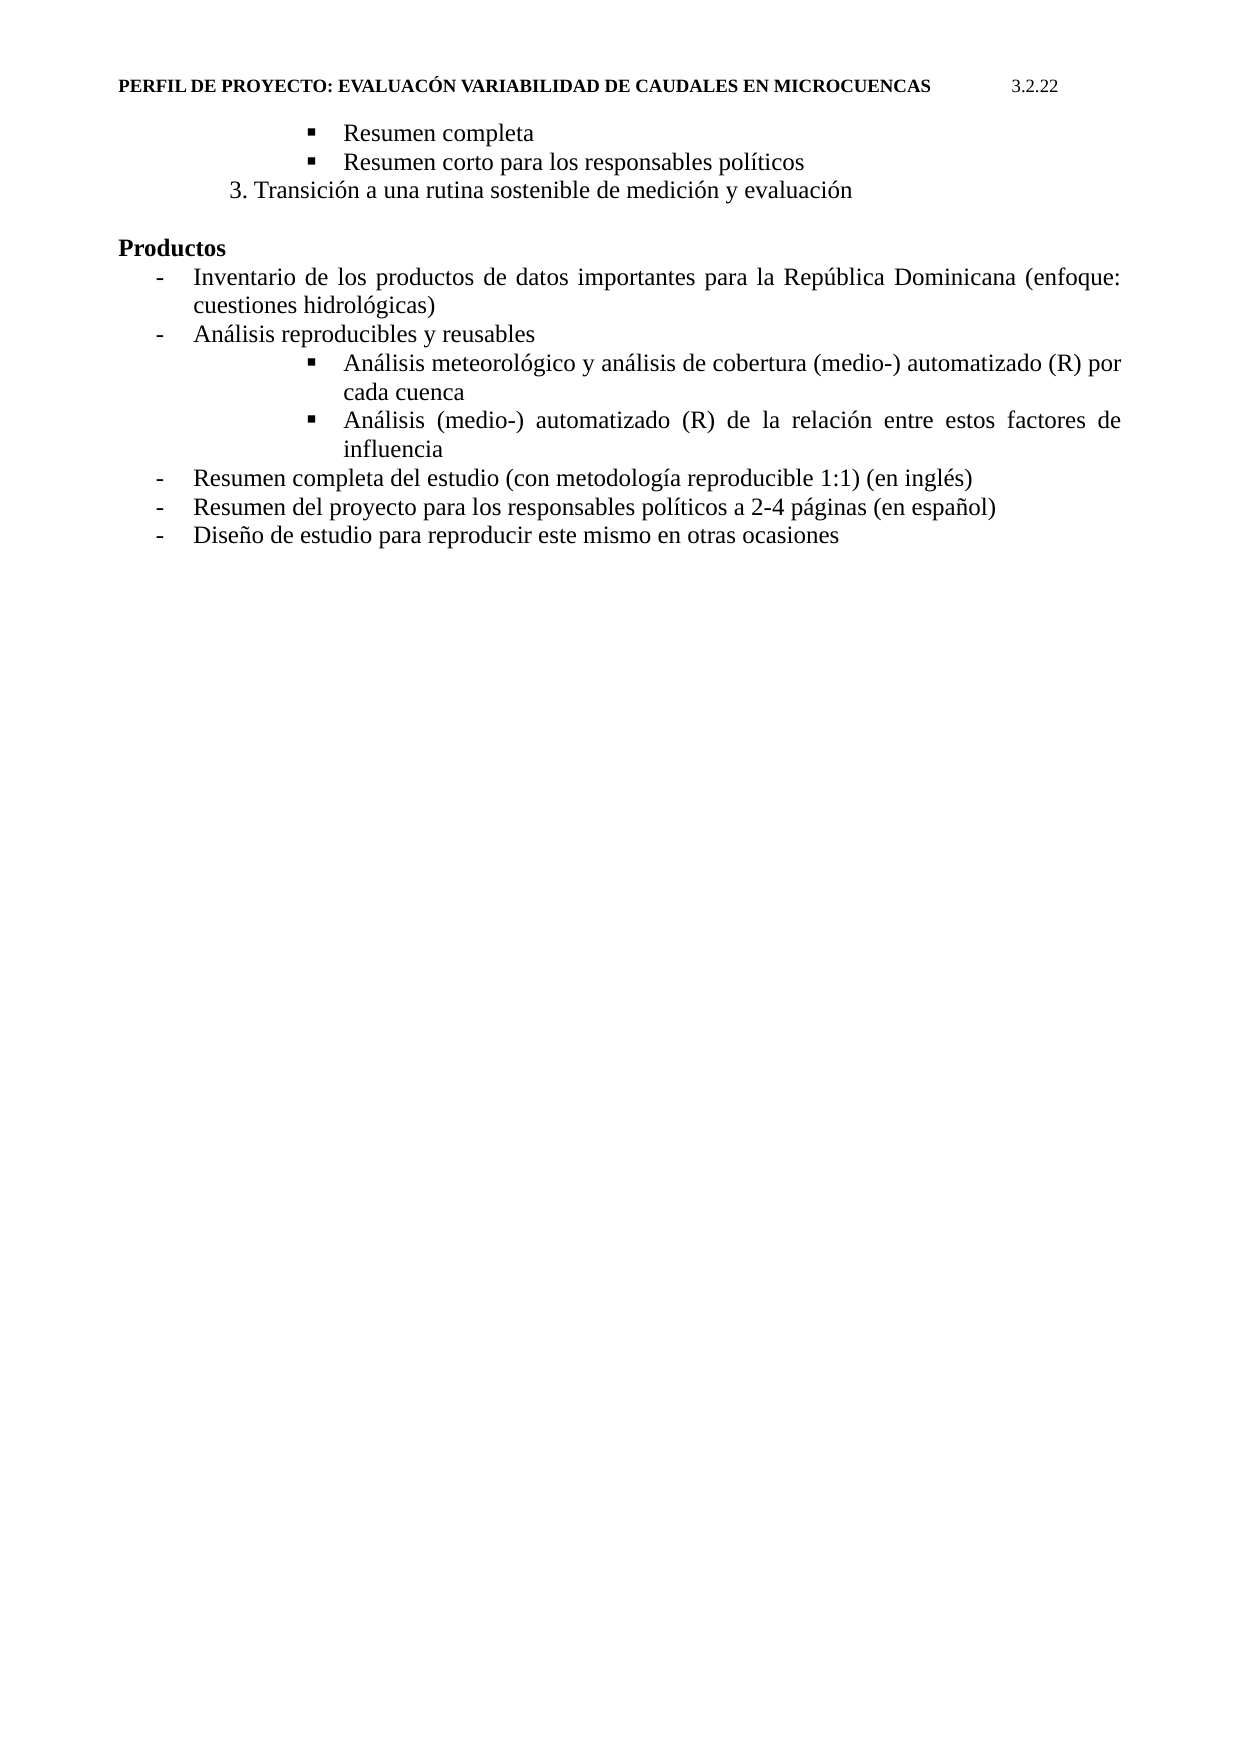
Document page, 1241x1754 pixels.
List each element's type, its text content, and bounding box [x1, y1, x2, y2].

list Diseño de estudio para reproducir este mismo en otras ocasiones [156, 521, 1122, 549]
text Productos [118, 233, 1122, 262]
list Análisis reproducibles y reusables [156, 319, 1122, 348]
list Resumen completa del estudio (con metodología reproducible 1:1) (en inglés) [156, 463, 1122, 492]
list Resumen corto para los responsables políticos [306, 147, 1122, 176]
list Análisis (medio-) automatizado (R) de la relación entre estos factores de influencia [306, 406, 1122, 463]
list 3. Transición a una rutina sostenible de medición y evaluación [192, 176, 1122, 204]
list Inventario de los productos de datos importantes para la República Dominicana (enfoque: cuestiones hidrológicas) [156, 262, 1122, 319]
list Resumen del proyecto para los responsables políticos a 2-4 páginas (en español) [156, 492, 1122, 521]
list Análisis meteorológico y análisis de cobertura (medio-) automatizado (R) por cada cuenca [306, 348, 1122, 406]
list Resumen completa [306, 118, 1122, 147]
